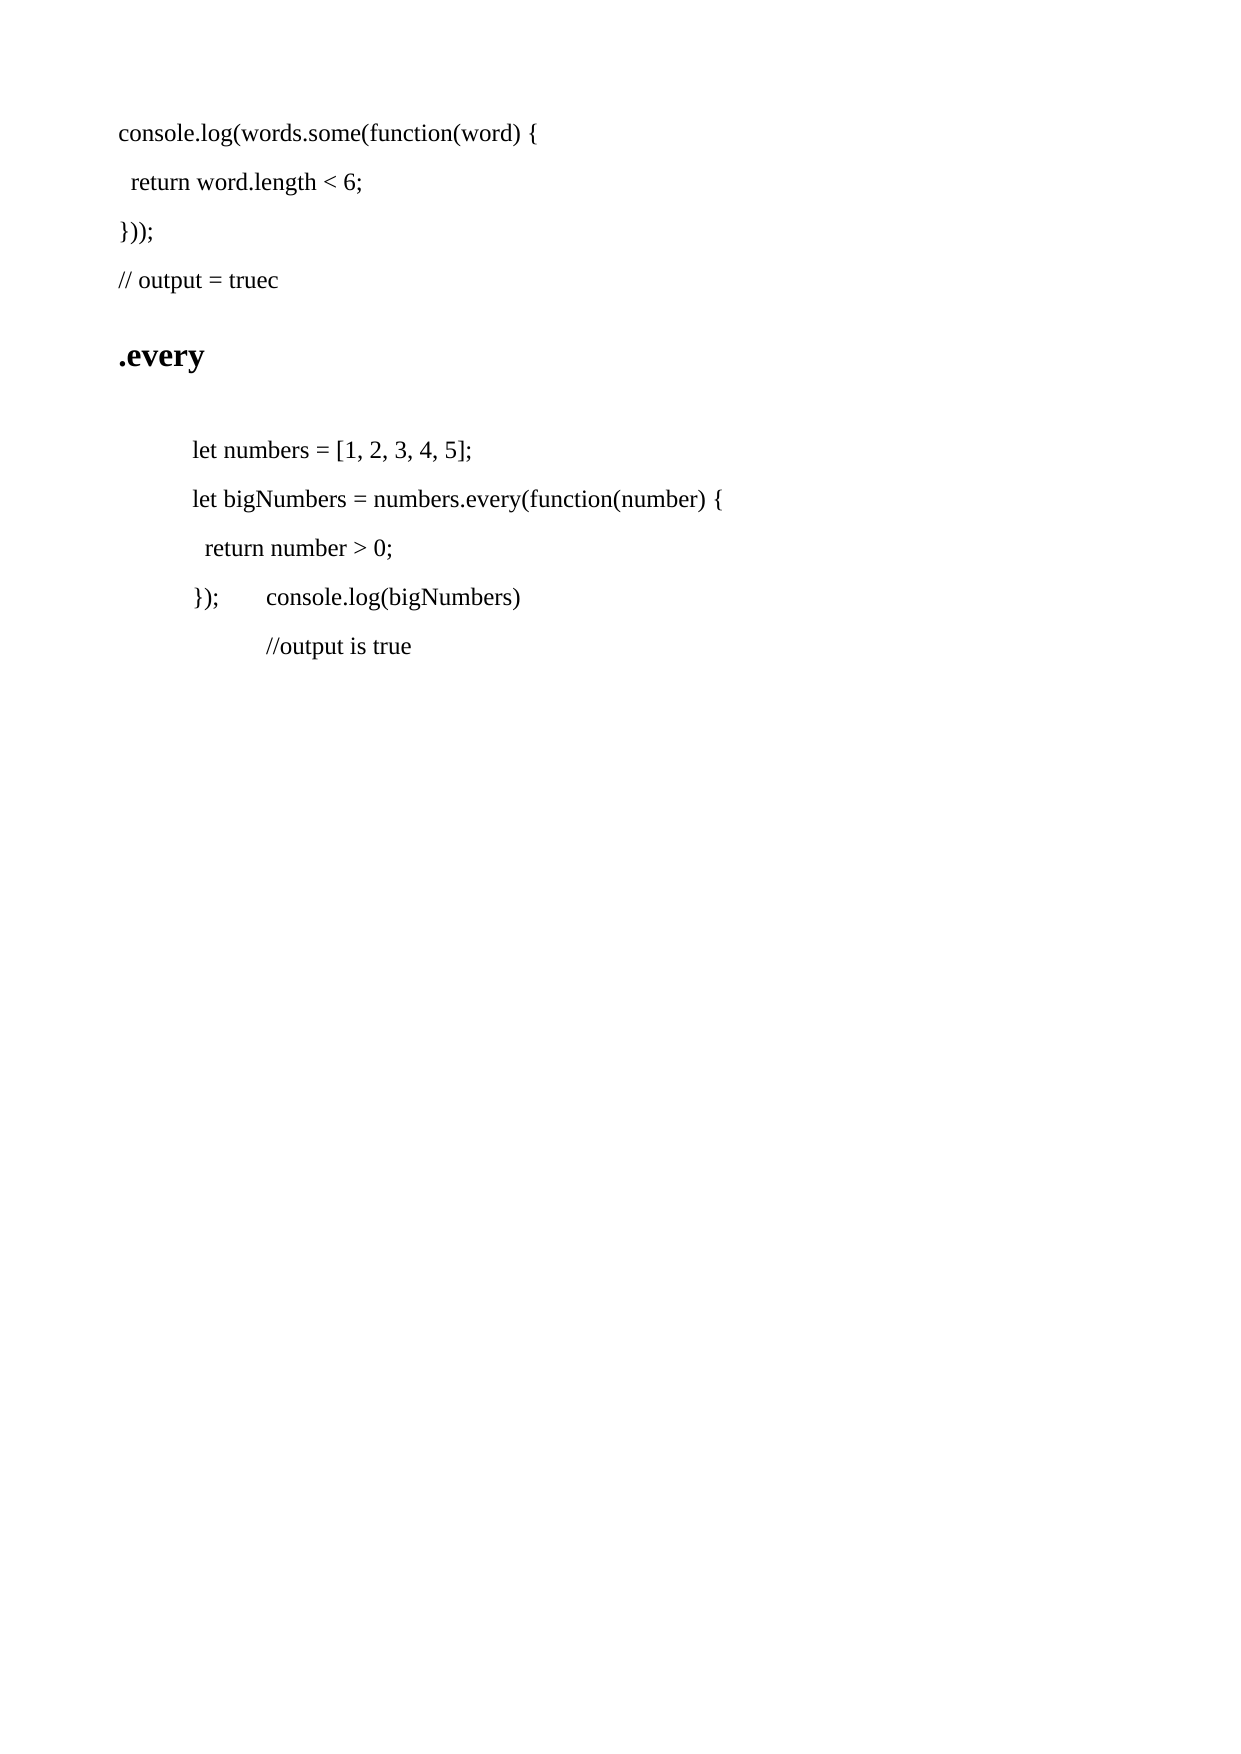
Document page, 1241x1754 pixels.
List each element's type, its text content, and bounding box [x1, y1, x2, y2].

text console.log(words.some(function(word) { [118, 118, 1122, 147]
text return number > 0; [118, 533, 1122, 562]
text let bigNumbers = numbers.every(function(number) { [118, 484, 1122, 513]
text // output = truec [118, 265, 1122, 294]
text return word.length < 6; [118, 167, 1122, 196]
text })); [118, 216, 1122, 245]
text }); console.log(bigNumbers) [118, 582, 1122, 611]
text //output is true [118, 631, 1122, 660]
text let numbers = [1, 2, 3, 4, 5]; [118, 435, 1122, 464]
subtitle .every [118, 335, 1122, 374]
